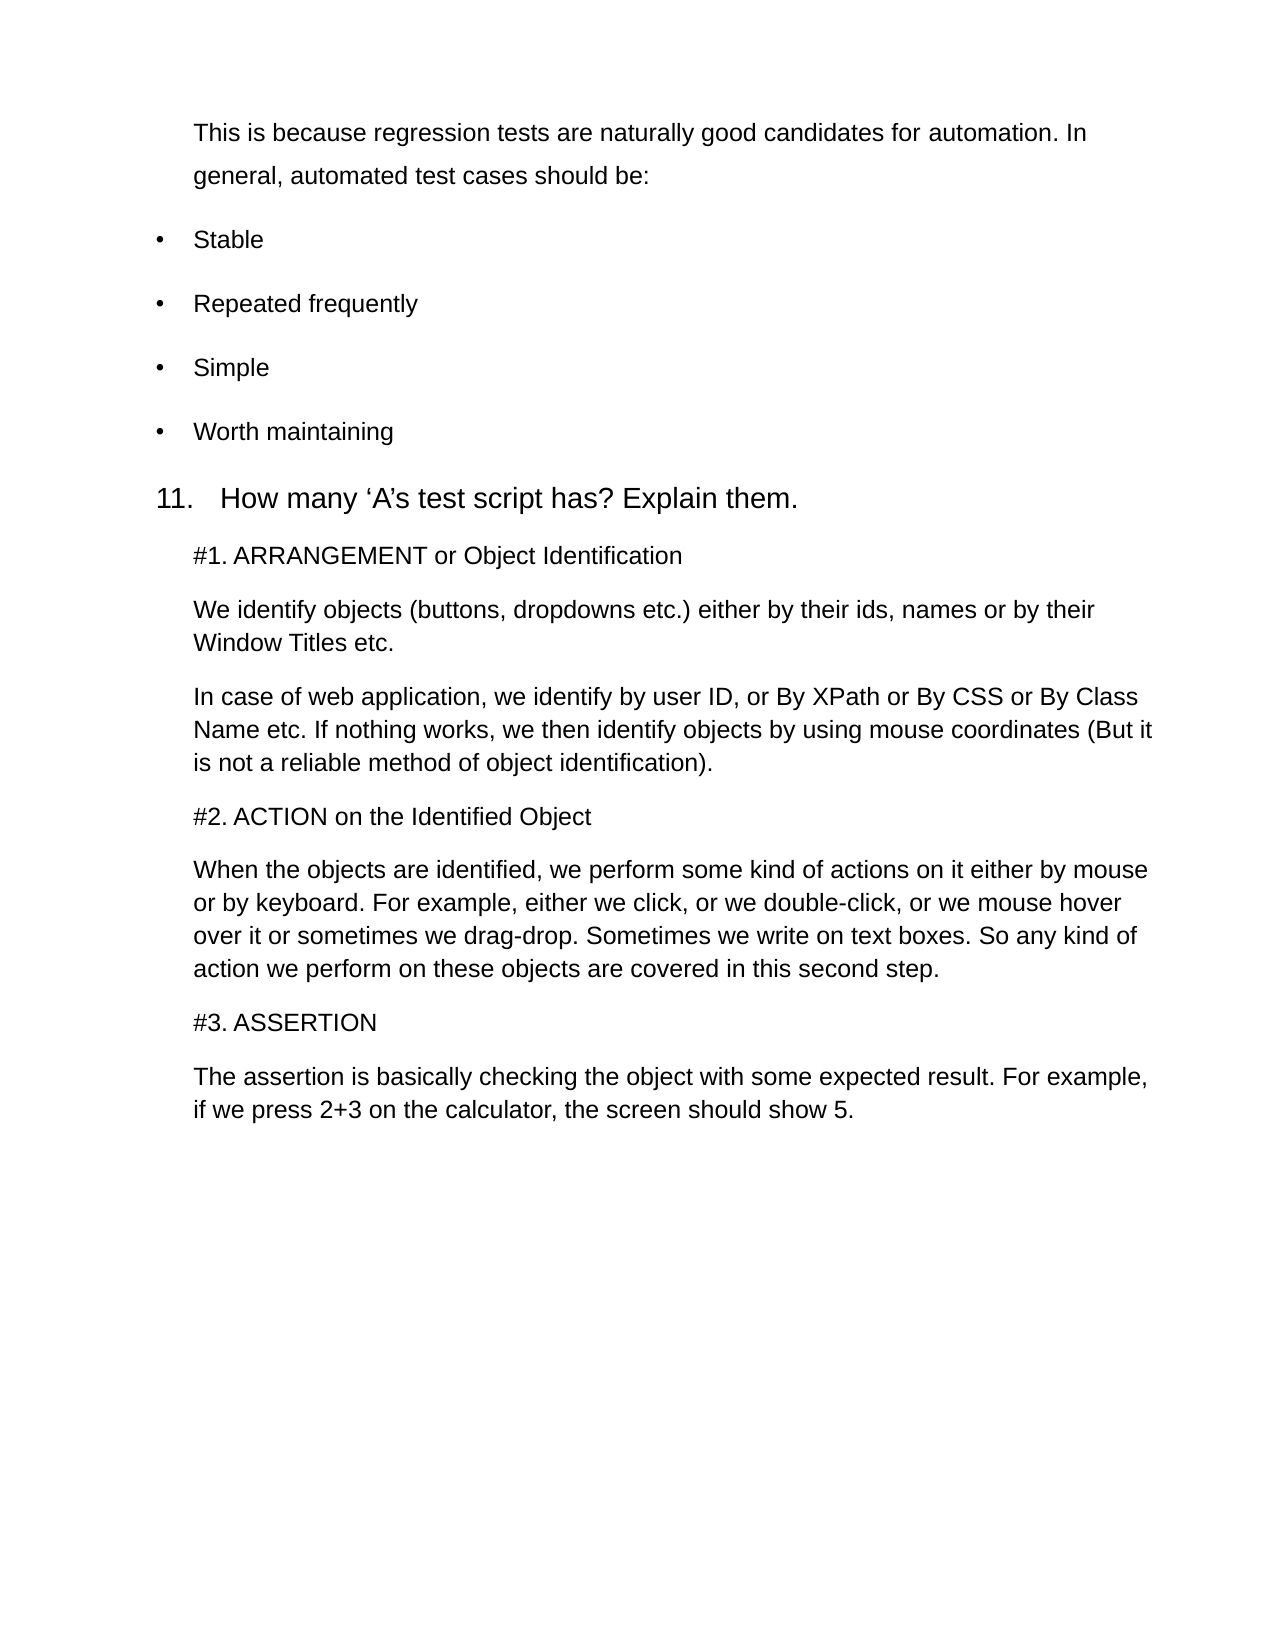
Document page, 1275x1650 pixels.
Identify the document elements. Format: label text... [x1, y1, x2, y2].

list When the objects are identified, we perform some kind of actions on it either by mouse or by keyboard. For example, either we click, or we double-click, or we mouse hover over it or sometimes we drag-drop. Sometimes we write on text boxes. So any kind of action we perform on these objects are covered in this second step. [156, 855, 1157, 983]
list #1. ARRANGEMENT or Object Identification [156, 541, 1157, 569]
list We identify objects (buttons, dropdowns etc.) either by their ids, names or by their Window Titles etc. [156, 595, 1157, 656]
list #3. ASSERTION [156, 1008, 1157, 1037]
list In case of web application, we identify by user ID, or By XPath or By CSS or By Class Name etc. If nothing works, we then identify objects by using mouse coordinates (But it is not a reliable method of object identification). [156, 682, 1157, 776]
list Worth maintaining [156, 417, 1157, 446]
list #2. ACTION on the Identified Object [156, 801, 1157, 830]
list Simple [156, 353, 1157, 382]
list Repeated frequently [156, 289, 1157, 318]
list Stable [156, 225, 1157, 254]
list This is because regression tests are naturally good candidates for automation. In general, automated test cases should be: [156, 118, 1157, 190]
list How many ‘A’s test script has? Explain them. [156, 481, 1157, 515]
list The assertion is basically checking the object with some expected result. For example, if we press 2+3 on the calculator, the screen should show 5. [156, 1062, 1157, 1124]
